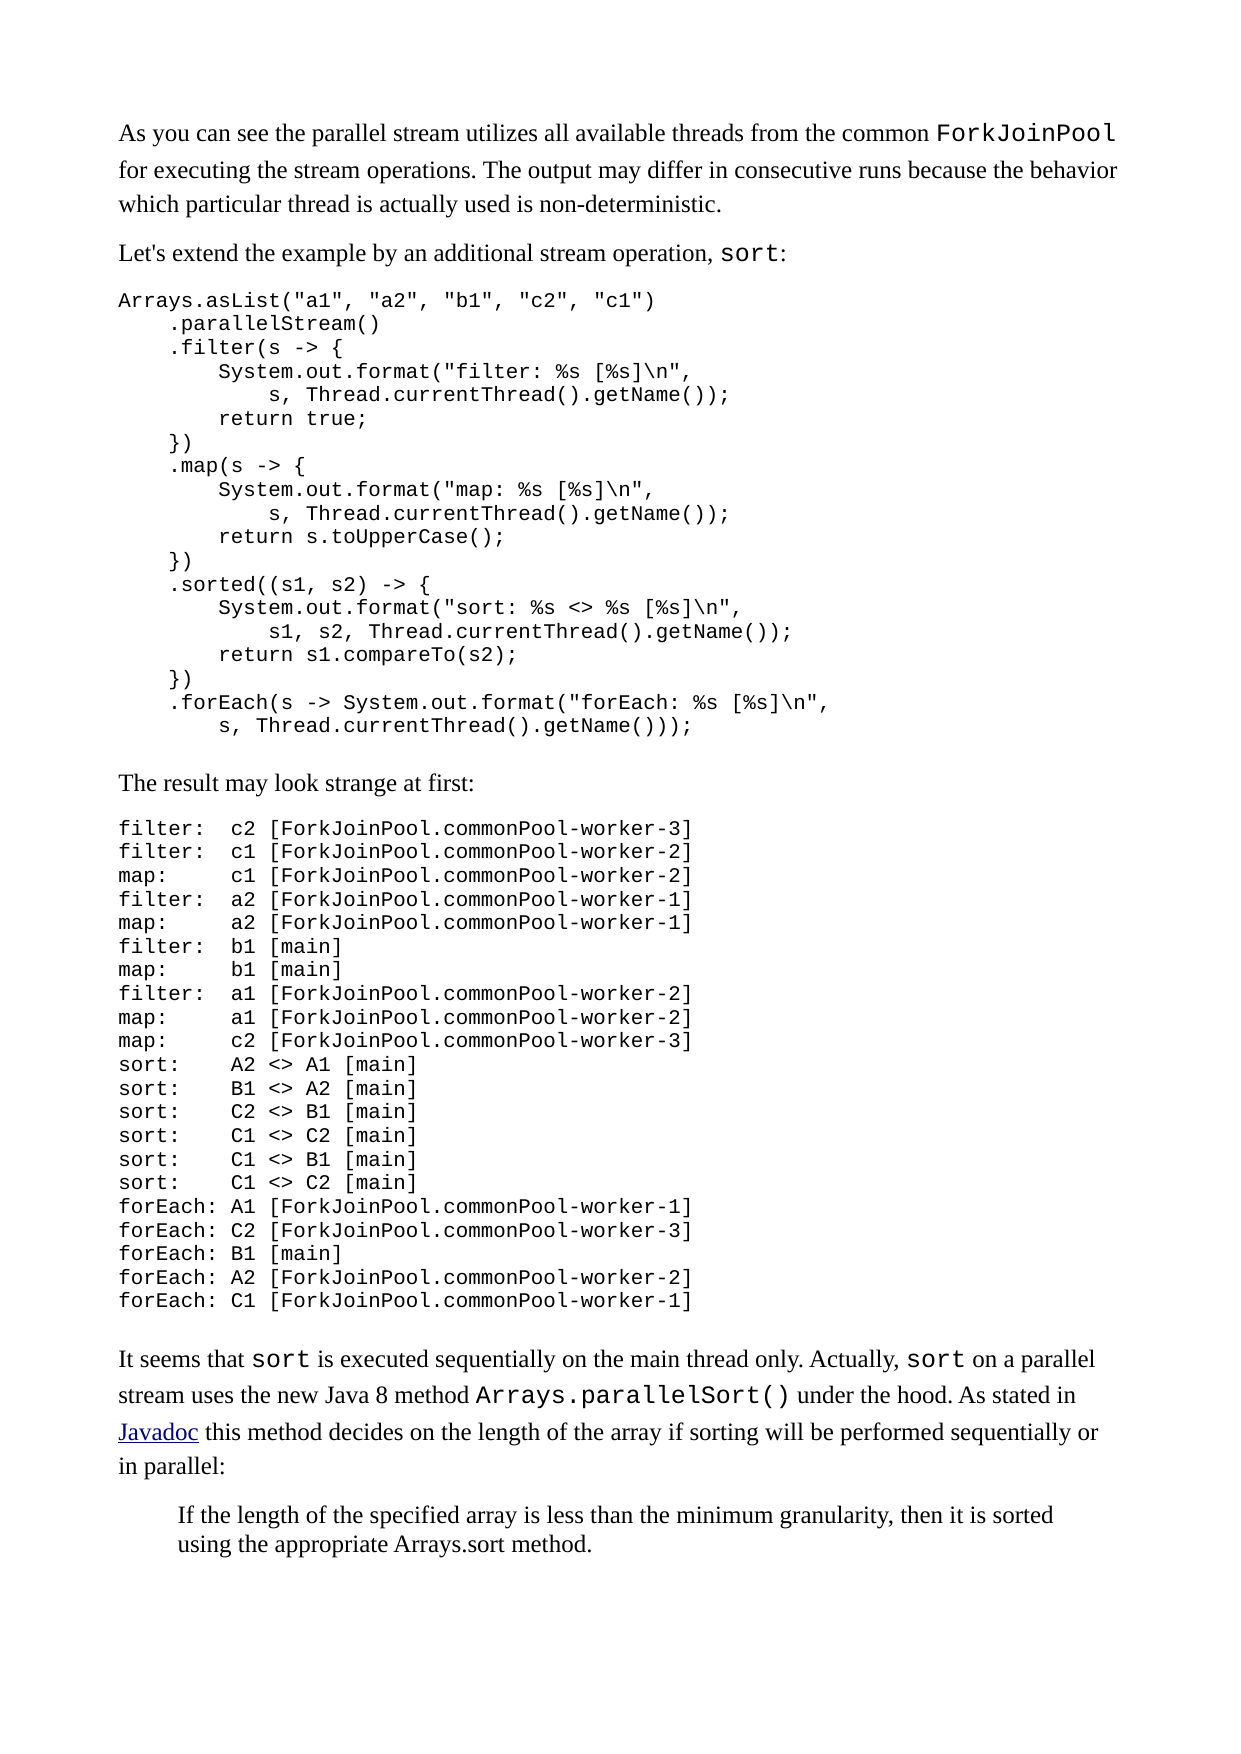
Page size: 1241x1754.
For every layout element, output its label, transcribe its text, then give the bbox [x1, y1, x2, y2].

text If the length of the specified array is less than the minimum granularity, then it is sorted using the appropriate Arrays.sort method. [177, 1500, 1063, 1558]
text map: a2 [ForkJoinPool.commonPool-worker-1] [118, 912, 1122, 936]
text s1, s2, Thread.currentThread().getName()); [118, 621, 1122, 644]
text }) [118, 550, 1122, 573]
text .map(s -> { [118, 455, 1122, 479]
text forEach: A1 [ForkJoinPool.commonPool-worker-1] [118, 1196, 1122, 1219]
text System.out.format("filter: %s [%s]\n", [118, 361, 1122, 384]
text map: c2 [ForkJoinPool.commonPool-worker-3] [118, 1030, 1122, 1054]
text As you can see the parallel stream utilizes all available threads from the common ForkJoinPool for executing the stream operations. The output may differ in consecutive runs because the behavior which particular thread is actually used is non-deterministic. [118, 118, 1122, 218]
text .sorted((s1, s2) -> { [118, 573, 1122, 597]
text sort: C1 <> C2 [main] [118, 1172, 1122, 1196]
text sort: C1 <> B1 [main] [118, 1149, 1122, 1172]
text .parallelStream() [118, 313, 1122, 337]
text filter: b1 [main] [118, 936, 1122, 959]
text The result may look strange at first: [118, 768, 1122, 797]
text s, Thread.currentThread().getName())); [118, 715, 1122, 739]
text sort: C1 <> C2 [main] [118, 1125, 1122, 1149]
text Arrays.asList("a1", "a2", "b1", "c2", "c1") [118, 290, 1122, 313]
text filter: a1 [ForkJoinPool.commonPool-worker-2] [118, 983, 1122, 1007]
text return true; [118, 408, 1122, 432]
text .filter(s -> { [118, 337, 1122, 361]
text .forEach(s -> System.out.format("forEach: %s [%s]\n", [118, 692, 1122, 715]
text return s.toUpperCase(); [118, 526, 1122, 550]
text System.out.format("map: %s [%s]\n", [118, 479, 1122, 503]
text sort: B1 <> A2 [main] [118, 1078, 1122, 1101]
text s, Thread.currentThread().getName()); [118, 384, 1122, 408]
text map: a1 [ForkJoinPool.commonPool-worker-2] [118, 1007, 1122, 1030]
text sort: C2 <> B1 [main] [118, 1101, 1122, 1125]
text forEach: B1 [main] [118, 1243, 1122, 1267]
text }) [118, 668, 1122, 692]
text forEach: C2 [ForkJoinPool.commonPool-worker-3] [118, 1219, 1122, 1243]
text System.out.format("sort: %s <> %s [%s]\n", [118, 597, 1122, 621]
text filter: c1 [ForkJoinPool.commonPool-worker-2] [118, 841, 1122, 865]
text sort: A2 <> A1 [main] [118, 1054, 1122, 1078]
text forEach: C1 [ForkJoinPool.commonPool-worker-1] [118, 1291, 1122, 1314]
text s, Thread.currentThread().getName()); [118, 503, 1122, 526]
text filter: c2 [ForkJoinPool.commonPool-worker-3] [118, 818, 1122, 841]
text Let's extend the example by an additional stream operation, sort: [118, 238, 1122, 269]
text map: b1 [main] [118, 959, 1122, 983]
text filter: a2 [ForkJoinPool.commonPool-worker-1] [118, 888, 1122, 912]
text }) [118, 432, 1122, 455]
text It seems that sort is executed sequentially on the main thread only. Actually, sort on a parallel stream uses the new Java 8 method Arrays.parallelSort() under the hood. As stated in Javadoc this method decides on the length of the array if sorting will be performed sequentially or in parallel: [118, 1344, 1122, 1480]
text map: c1 [ForkJoinPool.commonPool-worker-2] [118, 865, 1122, 888]
text forEach: A2 [ForkJoinPool.commonPool-worker-2] [118, 1267, 1122, 1291]
text return s1.compareTo(s2); [118, 644, 1122, 668]
